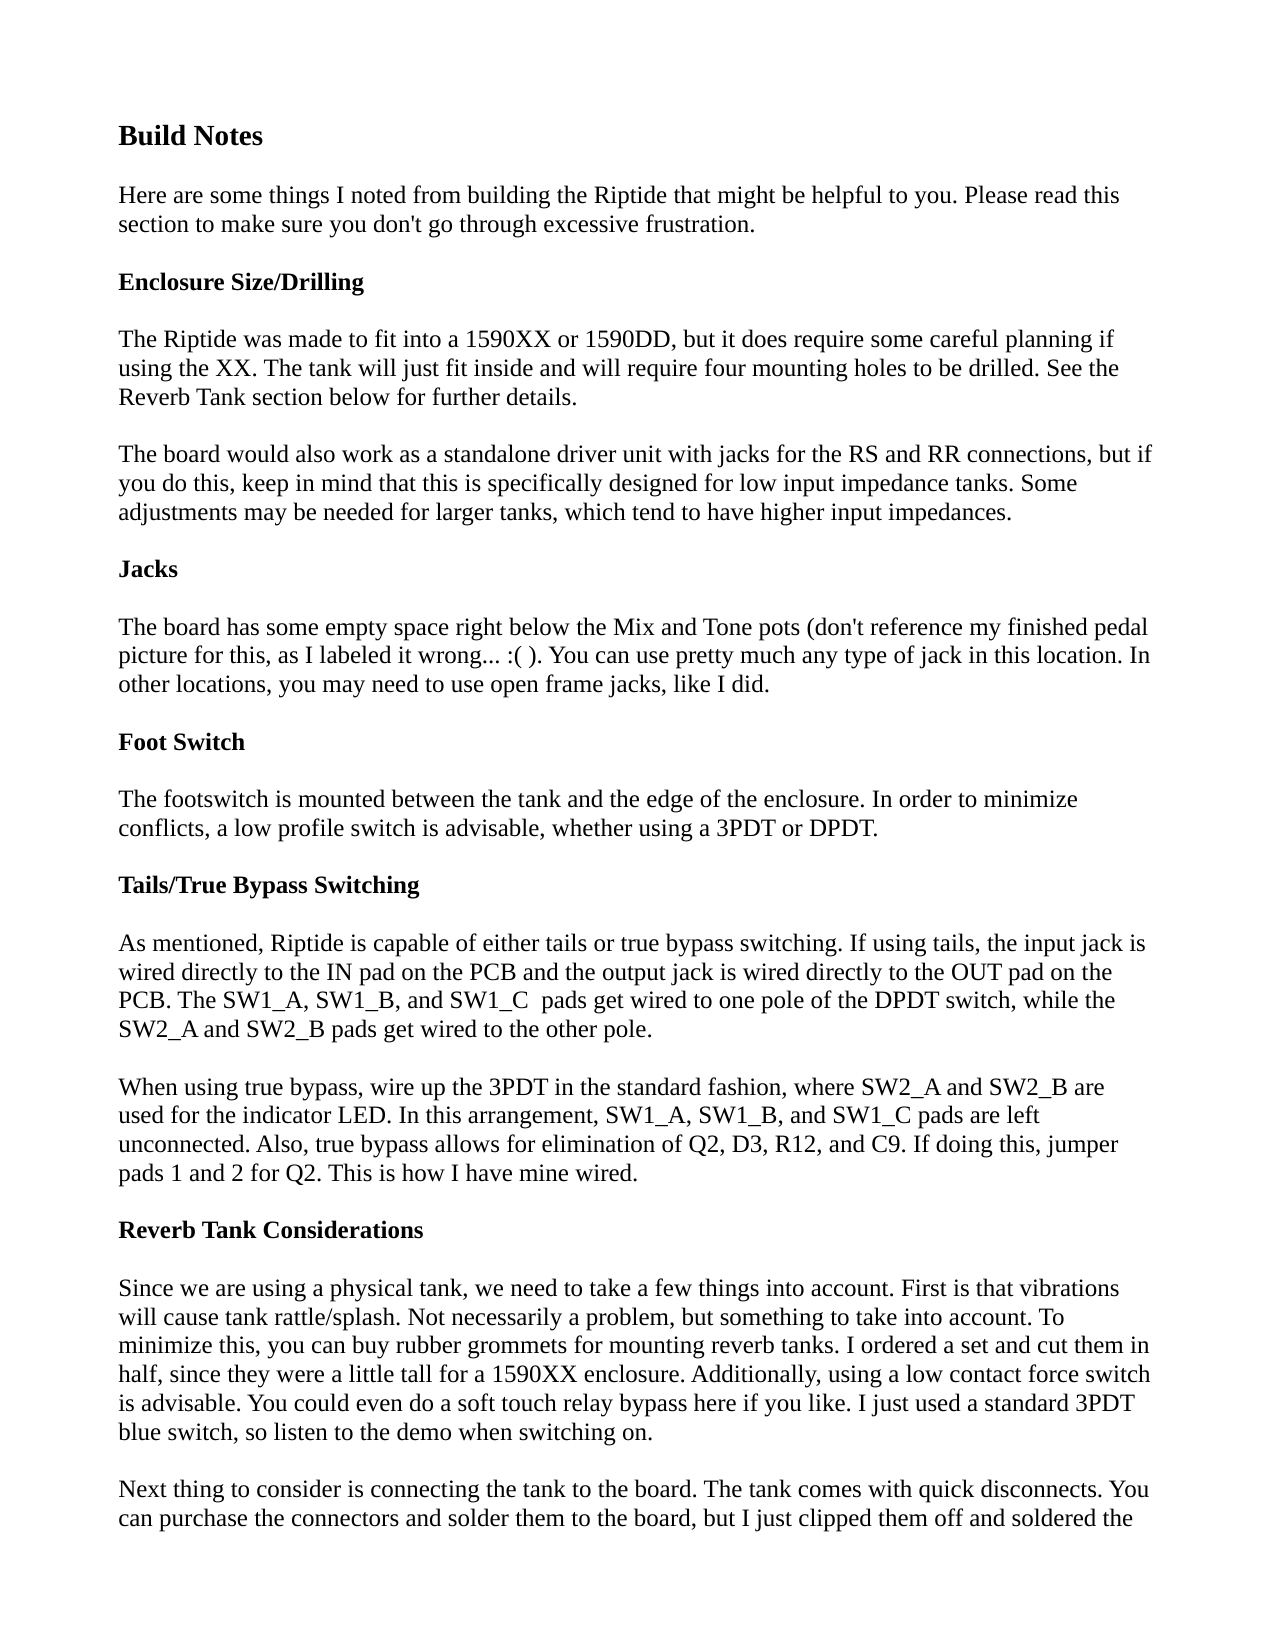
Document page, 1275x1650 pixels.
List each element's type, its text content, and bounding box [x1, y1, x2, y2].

text Foot Switch [118, 727, 1157, 755]
text Here are some things I noted from building the Riptide that might be helpful to you. Please read this section to make sure you don't go through excessive frustration. [118, 180, 1157, 238]
text Jacks [118, 554, 1157, 583]
text The board has some empty space right below the Mix and Tone pots (don't reference my finished pedal picture for this, as I labeled it wrong... :( ). You can use pretty much any type of jack in this location. In other locations, you may need to use open frame jacks, like I did. [118, 612, 1157, 698]
text Since we are using a physical tank, we need to take a few things into account. First is that vibrations will cause tank rattle/splash. Not necessarily a problem, but something to take into account. To minimize this, you can buy rubber grommets for mounting reverb tanks. I ordered a set and cut them in half, since they were a little tall for a 1590XX enclosure. Additionally, using a low contact force switch is advisable. You could even do a soft touch relay bypass here if you like. I just used a standard 3PDT blue switch, so listen to the demo when switching on. [118, 1273, 1157, 1445]
text As mentioned, Riptide is capable of either tails or true bypass switching. If using tails, the input jack is wired directly to the IN pad on the PCB and the output jack is wired directly to the OUT pad on the PCB. The SW1_A, SW1_B, and SW1_C pads get wired to one pole of the DPDT switch, while the SW2_A and SW2_B pads get wired to the other pole. [118, 928, 1157, 1043]
text Enclosure Size/Drilling [118, 267, 1157, 295]
text The board would also work as a standalone driver unit with jacks for the RS and RR connections, but if you do this, keep in mind that this is specifically designed for low input impedance tanks. Some adjustments may be needed for larger tanks, which tend to have higher input impedances. [118, 439, 1157, 525]
text The footswitch is mounted between the tank and the edge of the enclosure. In order to minimize conflicts, a low profile switch is advisable, whether using a 3PDT or DPDT. [118, 784, 1157, 842]
text Next thing to consider is connecting the tank to the board. The tank comes with quick disconnects. You can purchase the connectors and solder them to the board, but I just clipped them off and soldered the [118, 1474, 1157, 1532]
text Build Notes [118, 118, 1157, 152]
text When using true bypass, wire up the 3PDT in the standard fashion, where SW2_A and SW2_B are used for the indicator LED. In this arrangement, SW1_A, SW1_B, and SW1_C pads are left unconnected. Also, true bypass allows for elimination of Q2, D3, R12, and C9. If doing this, jumper pads 1 and 2 for Q2. This is how I have mine wired. [118, 1072, 1157, 1187]
text The Riptide was made to fit into a 1590XX or 1590DD, but it does require some careful planning if using the XX. The tank will just fit inside and will require four mounting holes to be drilled. See the Reverb Tank section below for further details. [118, 324, 1157, 410]
text Tails/True Bypass Switching [118, 870, 1157, 899]
text Reverb Tank Considerations [118, 1215, 1157, 1244]
